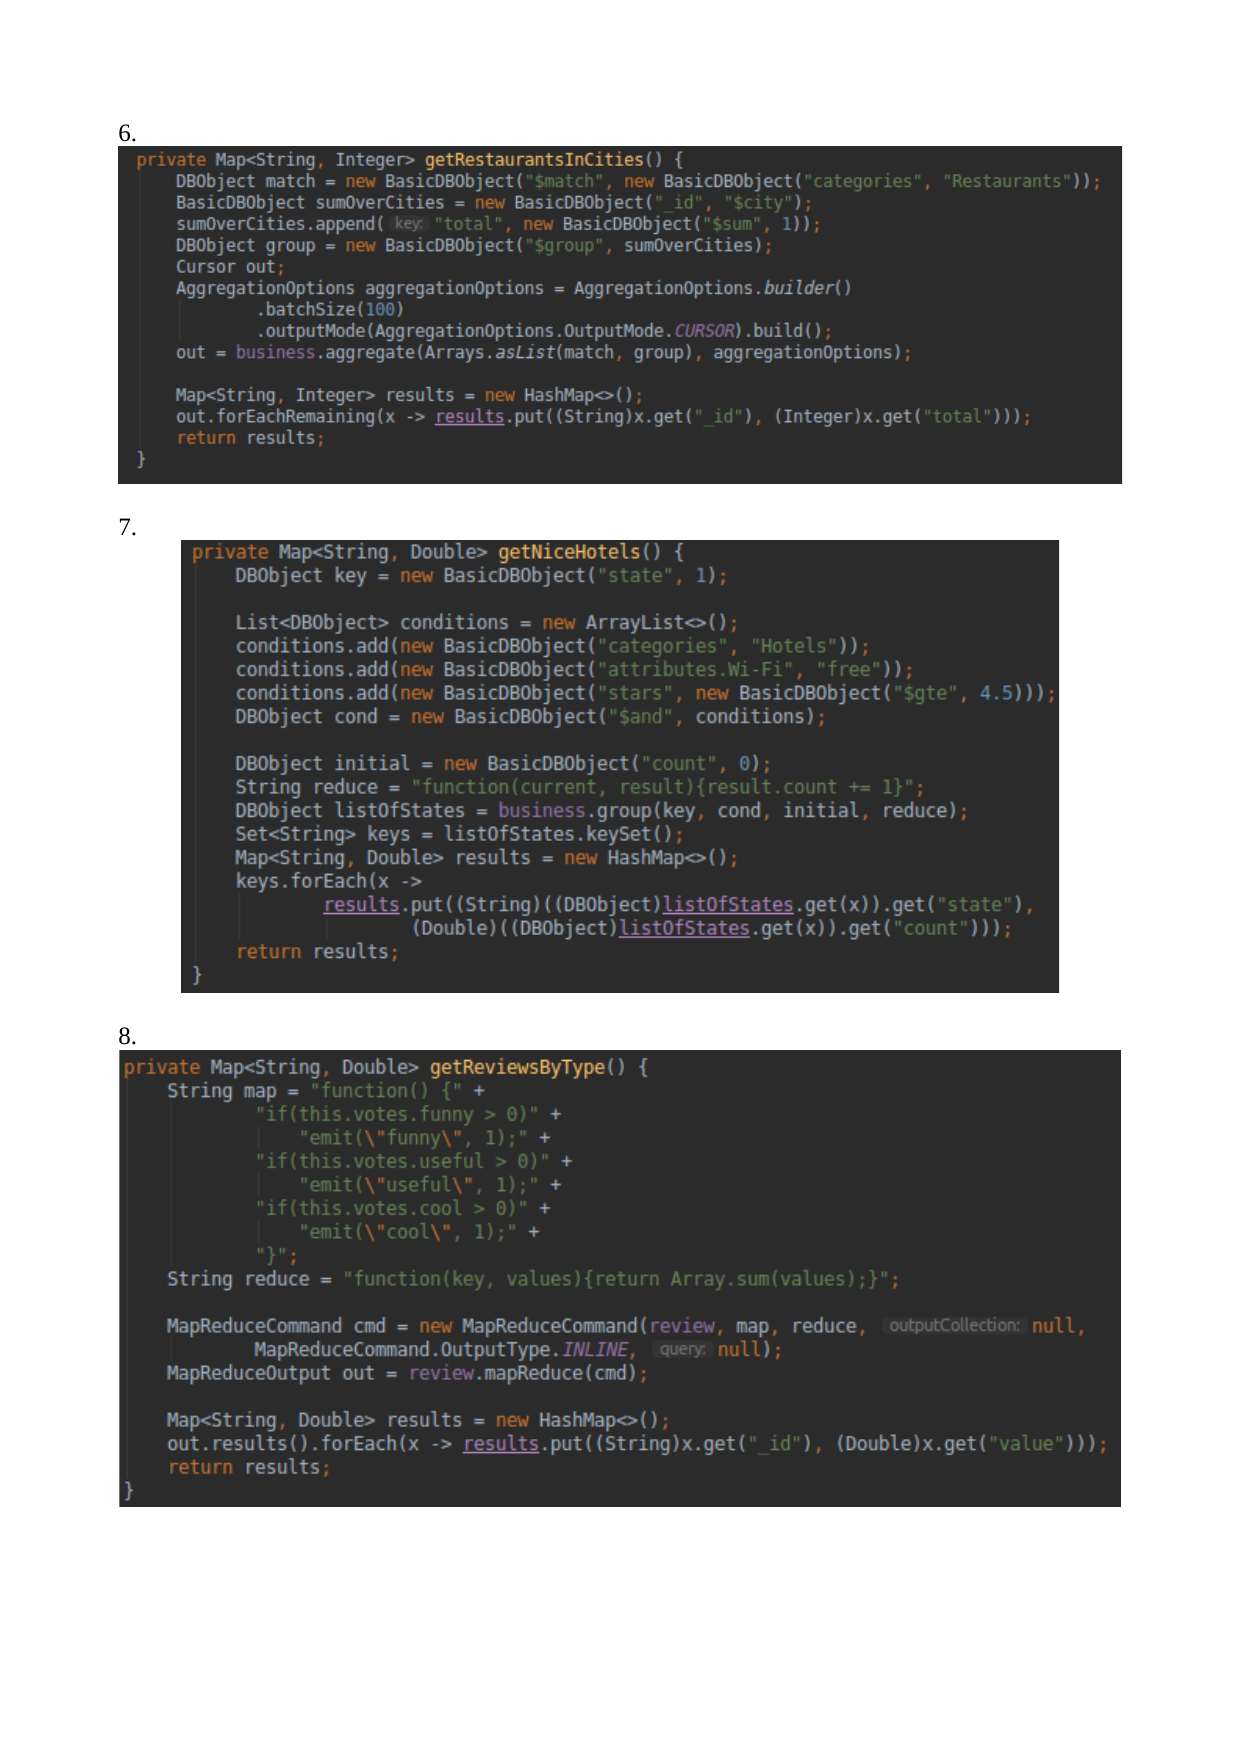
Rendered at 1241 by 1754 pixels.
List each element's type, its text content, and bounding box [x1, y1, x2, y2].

text 7. [118, 512, 1122, 541]
picture [181, 540, 1060, 993]
picture [119, 1050, 1121, 1507]
text 8. [118, 1021, 1122, 1050]
text 6. [118, 118, 1122, 146]
picture [118, 146, 1123, 484]
